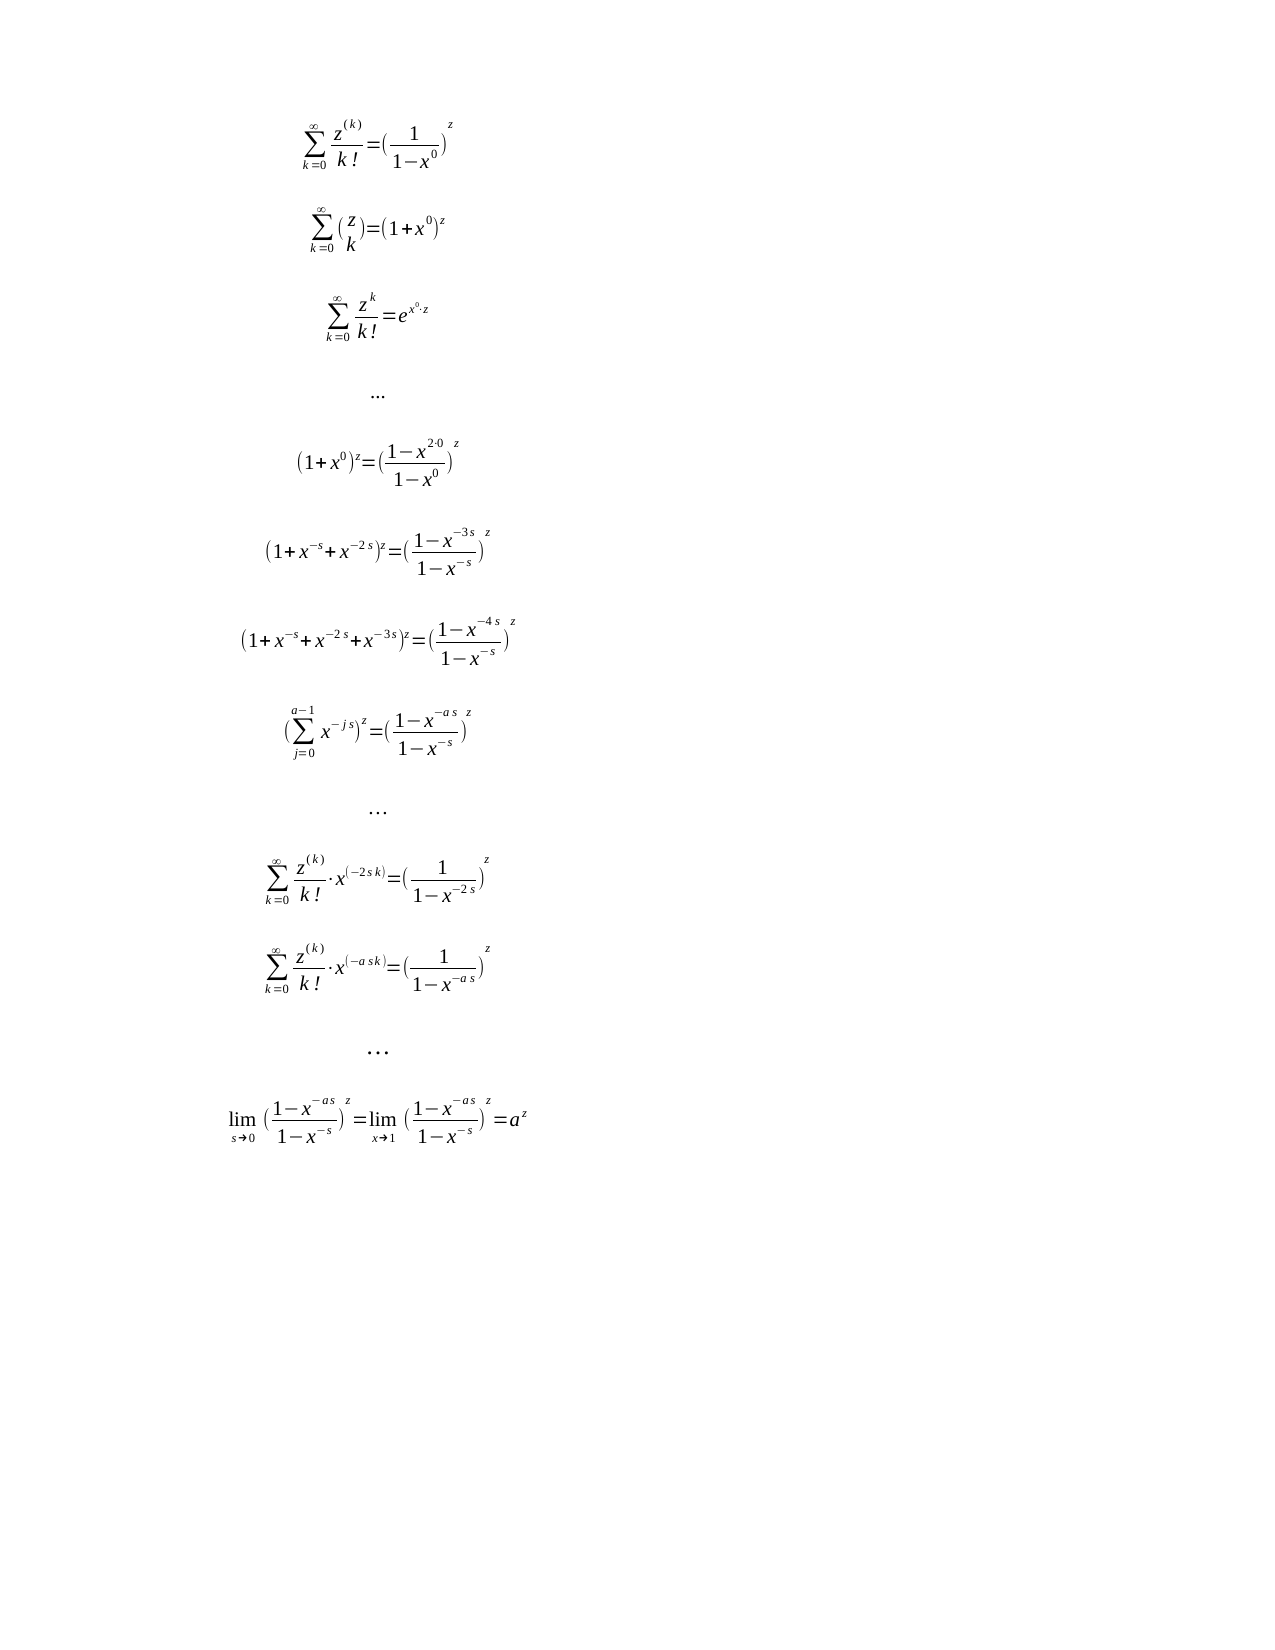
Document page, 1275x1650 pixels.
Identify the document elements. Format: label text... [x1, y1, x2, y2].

text ... [118, 379, 637, 403]
text … [118, 795, 637, 819]
text … [118, 1031, 637, 1060]
